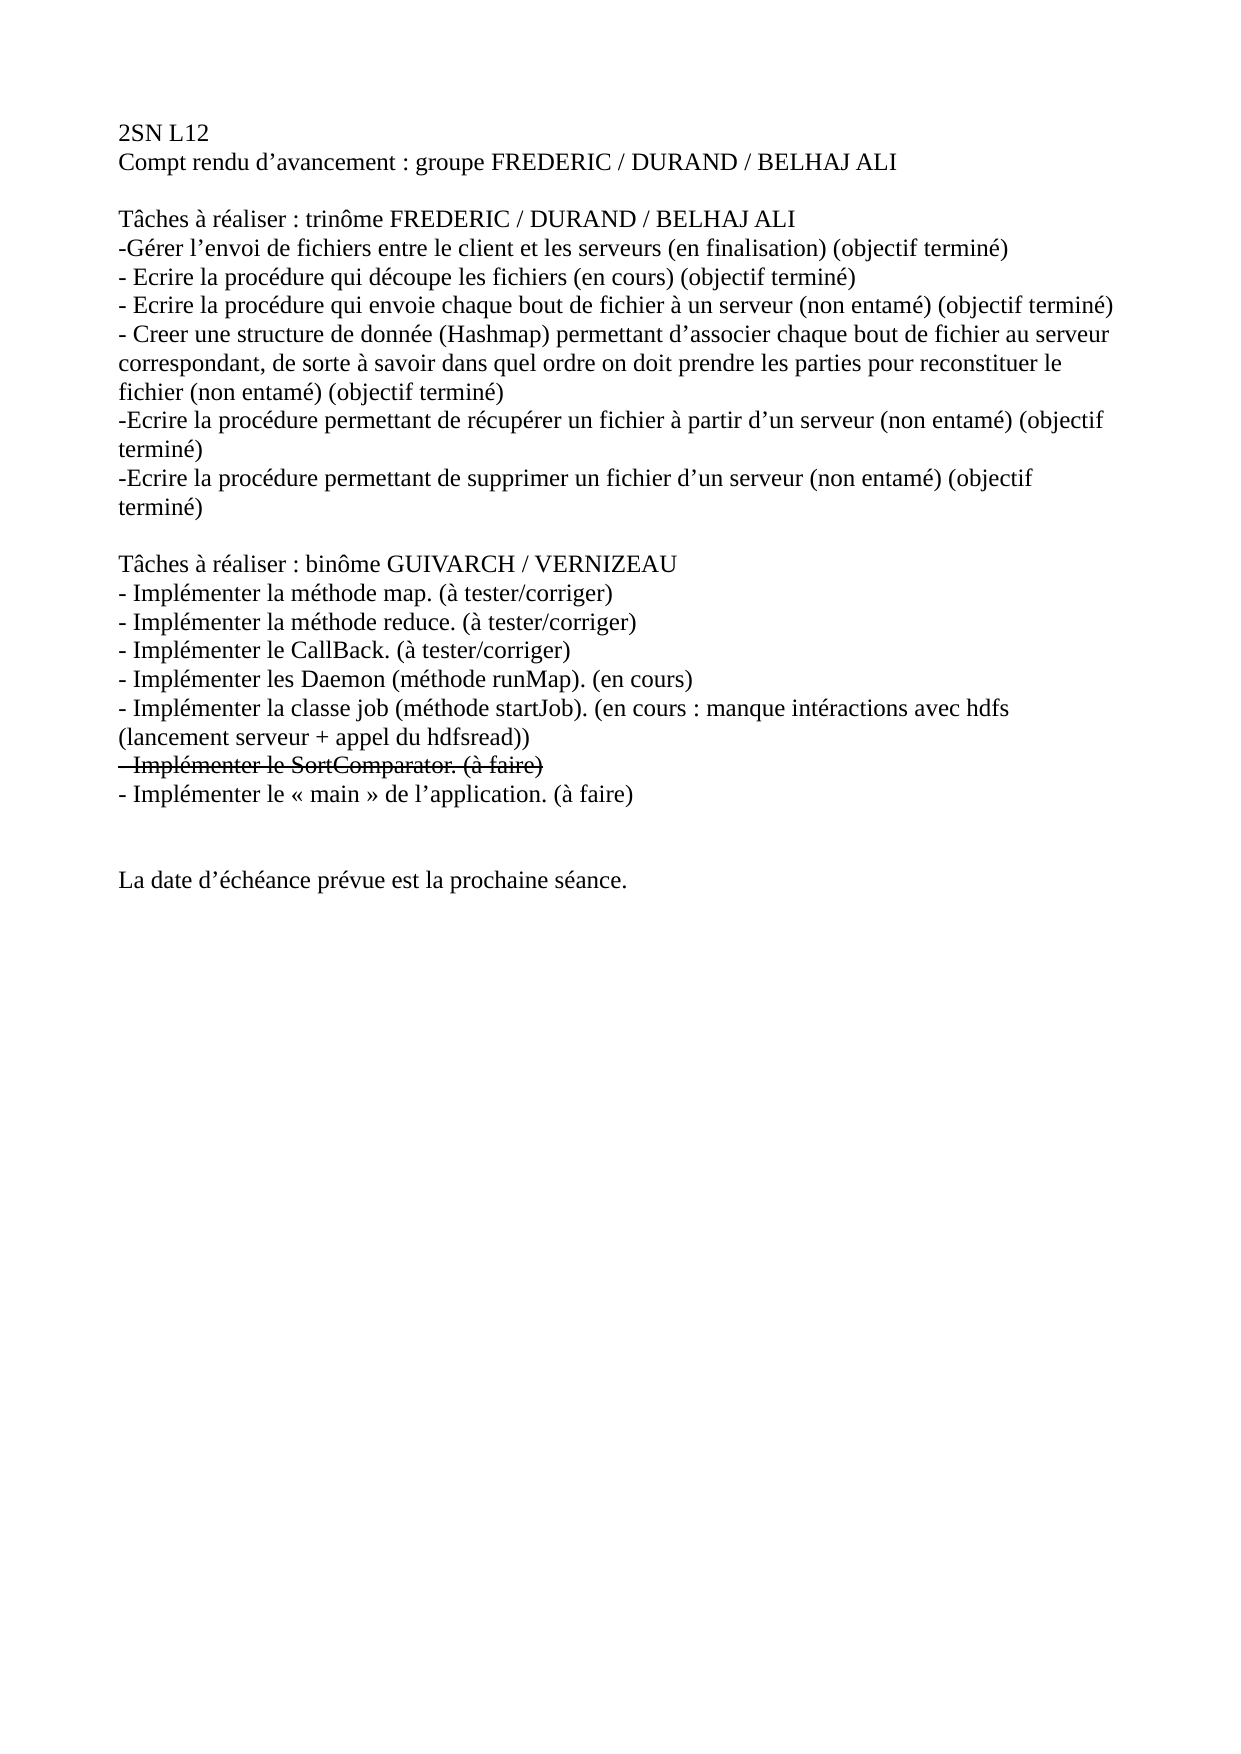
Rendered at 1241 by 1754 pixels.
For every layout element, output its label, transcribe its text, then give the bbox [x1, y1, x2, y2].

text Tâches à réaliser : trinôme FREDERIC / DURAND / BELHAJ ALI [118, 204, 1122, 233]
text - Implémenter le « main » de l’application. (à faire) [118, 779, 1122, 808]
text - Implémenter les Daemon (méthode runMap). (en cours) [118, 664, 1122, 693]
text 2SN L12 [118, 118, 1122, 147]
text - Implémenter le CallBack. (à tester/corriger) [118, 636, 1122, 664]
text - Implémenter la méthode map. (à tester/corriger) [118, 578, 1122, 607]
text -Ecrire la procédure permettant de récupérer un fichier à partir d’un serveur (non entamé) (objectif terminé) [118, 406, 1122, 463]
text Compt rendu d’avancement : groupe FREDERIC / DURAND / BELHAJ ALI [118, 147, 1122, 176]
text - Ecrire la procédure qui envoie chaque bout de fichier à un serveur (non entamé) (objectif terminé) [118, 291, 1122, 319]
text - Implémenter la classe job (méthode startJob). (en cours : manque intéractions avec hdfs (lancement serveur + appel du hdfsread)) [118, 693, 1122, 751]
text - Implémenter le SortComparator. (à faire) [118, 751, 1122, 779]
text -Gérer l’envoi de fichiers entre le client et les serveurs (en finalisation) (objectif terminé) [118, 233, 1122, 262]
text -Ecrire la procédure permettant de supprimer un fichier d’un serveur (non entamé) (objectif terminé) [118, 463, 1122, 521]
text Tâches à réaliser : binôme GUIVARCH / VERNIZEAU [118, 549, 1122, 578]
text - Ecrire la procédure qui découpe les fichiers (en cours) (objectif terminé) [118, 262, 1122, 291]
text La date d’échéance prévue est la prochaine séance. [118, 866, 1122, 894]
text - Creer une structure de donnée (Hashmap) permettant d’associer chaque bout de fichier au serveur correspondant, de sorte à savoir dans quel ordre on doit prendre les parties pour reconstituer le fichier (non entamé) (objectif terminé) [118, 319, 1122, 406]
text - Implémenter la méthode reduce. (à tester/corriger) [118, 607, 1122, 636]
